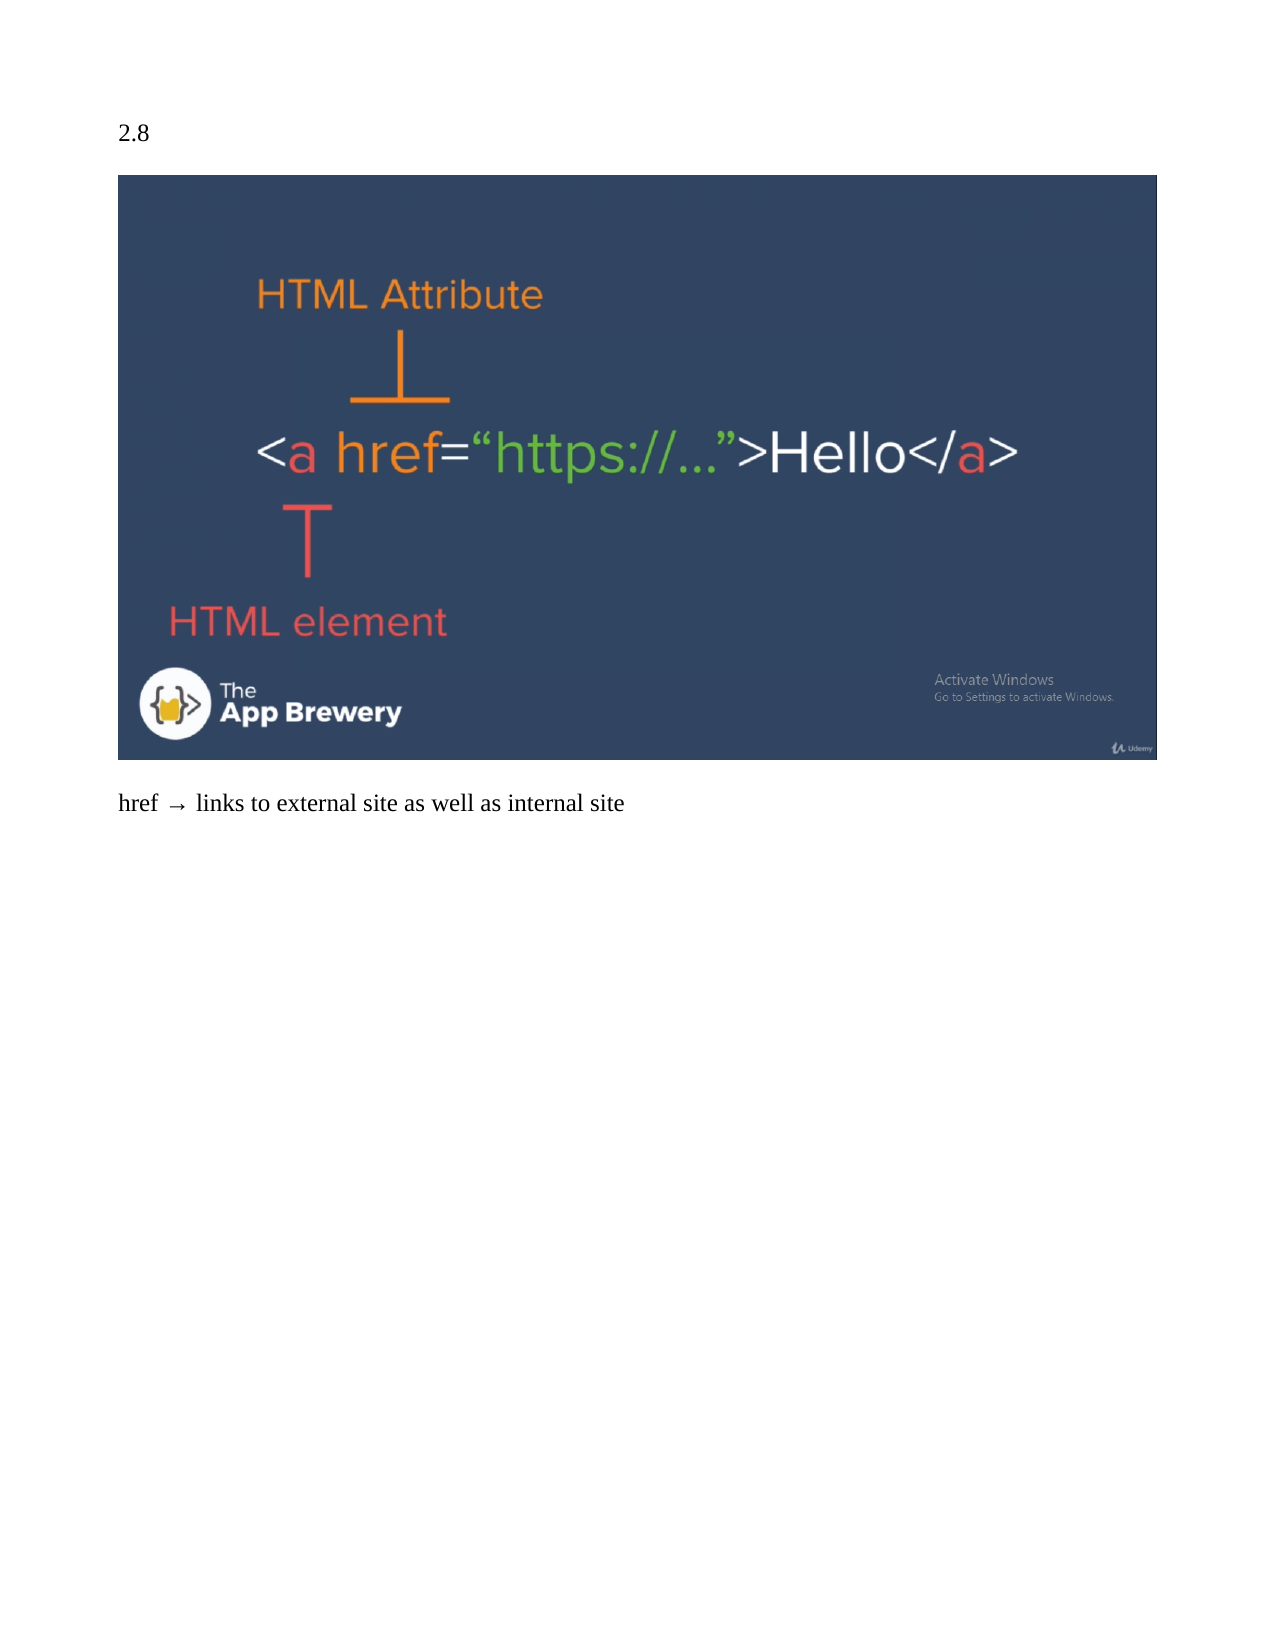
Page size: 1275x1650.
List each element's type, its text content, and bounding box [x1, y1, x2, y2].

text href → links to external site as well as internal site [118, 788, 1157, 817]
text 2.8 [118, 118, 1157, 147]
picture [118, 175, 1157, 760]
